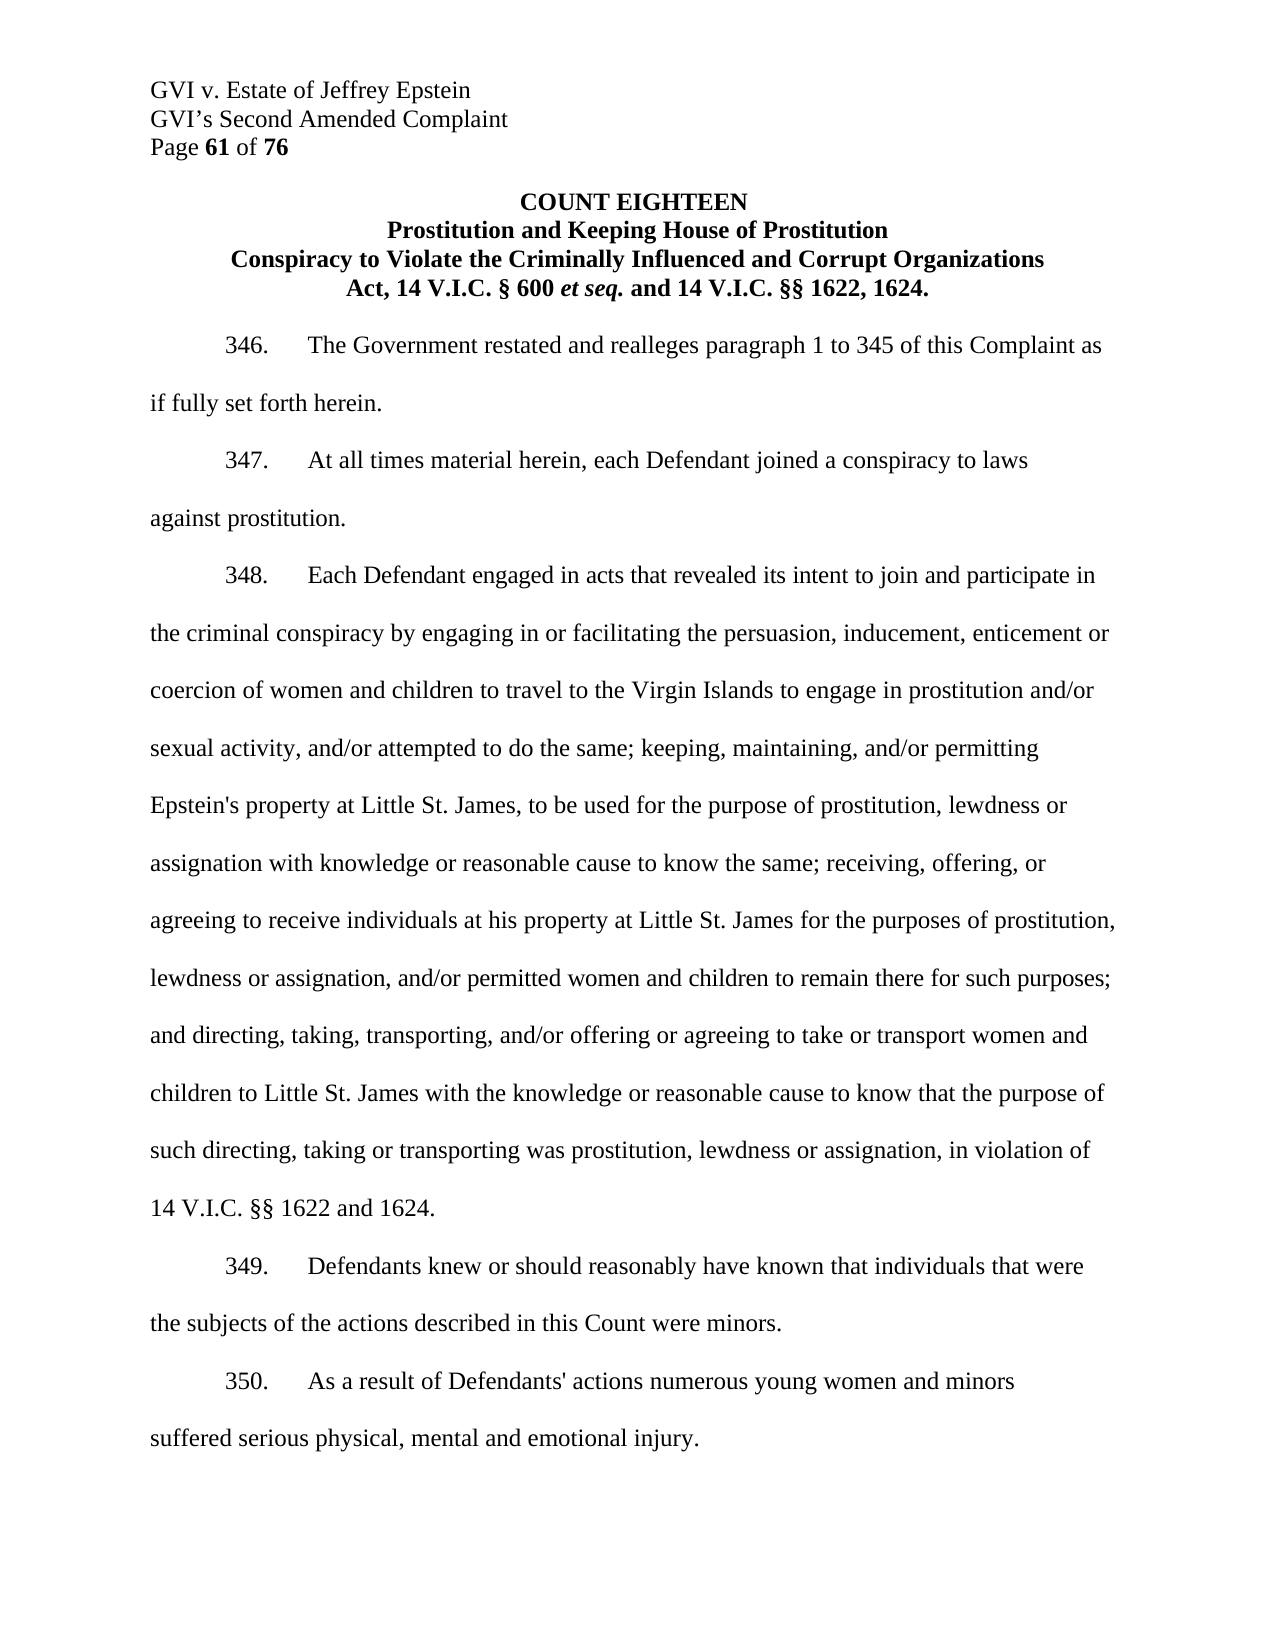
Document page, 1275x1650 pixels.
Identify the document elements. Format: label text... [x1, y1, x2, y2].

list The Government restated and realleges paragraph 1 to 345 of this Complaint as if fully set forth herein. [150, 330, 1102, 417]
list Each Defendant engaged in acts that revealed its intent to join and participate in the criminal conspiracy by engaging in or facilitating the persuasion, inducement, enticement or coercion of women and children to travel to the Virgin Islands to engage in prostitution and/or sexual activity, and/or attempted to do the same; keeping, maintaining, and/or permitting Epstein's property at Little St. James, to be used for the purpose of prostitution, lewdness or assignation with knowledge or reasonable cause to know the same; receiving, offering, or agreeing to receive individuals at his property at Little St. James for the purposes of prostitution, lewdness or assignation, and/or permitted women and children to remain there for such purposes; and directing, taking, transporting, and/or offering or agreeing to take or transport women and children to Little St. James with the knowledge or reasonable cause to know that the purpose of such directing, taking or transporting was prostitution, lewdness or assignation, in violation of 14 V.I.C. §§ 1622 and 1624. [150, 561, 1117, 1222]
subtitle Prostitution and Keeping House of Prostitution [150, 215, 1125, 244]
list As a result of Defendants' actions numerous young women and minors suffered serious physical, mental and emotional injury. [150, 1366, 1103, 1452]
text Conspiracy to Violate the Criminally Influenced and Corrupt Organizations Act, 14 V.I.C. § 600 et seq. and 14 V.I.C. §§ 1622, 1624. [206, 244, 1069, 302]
list Defendants knew or should reasonably have known that individuals that were the subjects of the actions described in this Count were minors. [150, 1251, 1084, 1337]
list At all times material herein, each Defendant joined a conspiracy to laws against prostitution. [150, 445, 1105, 532]
subtitle COUNT EIGHTEEN [197, 187, 1070, 215]
